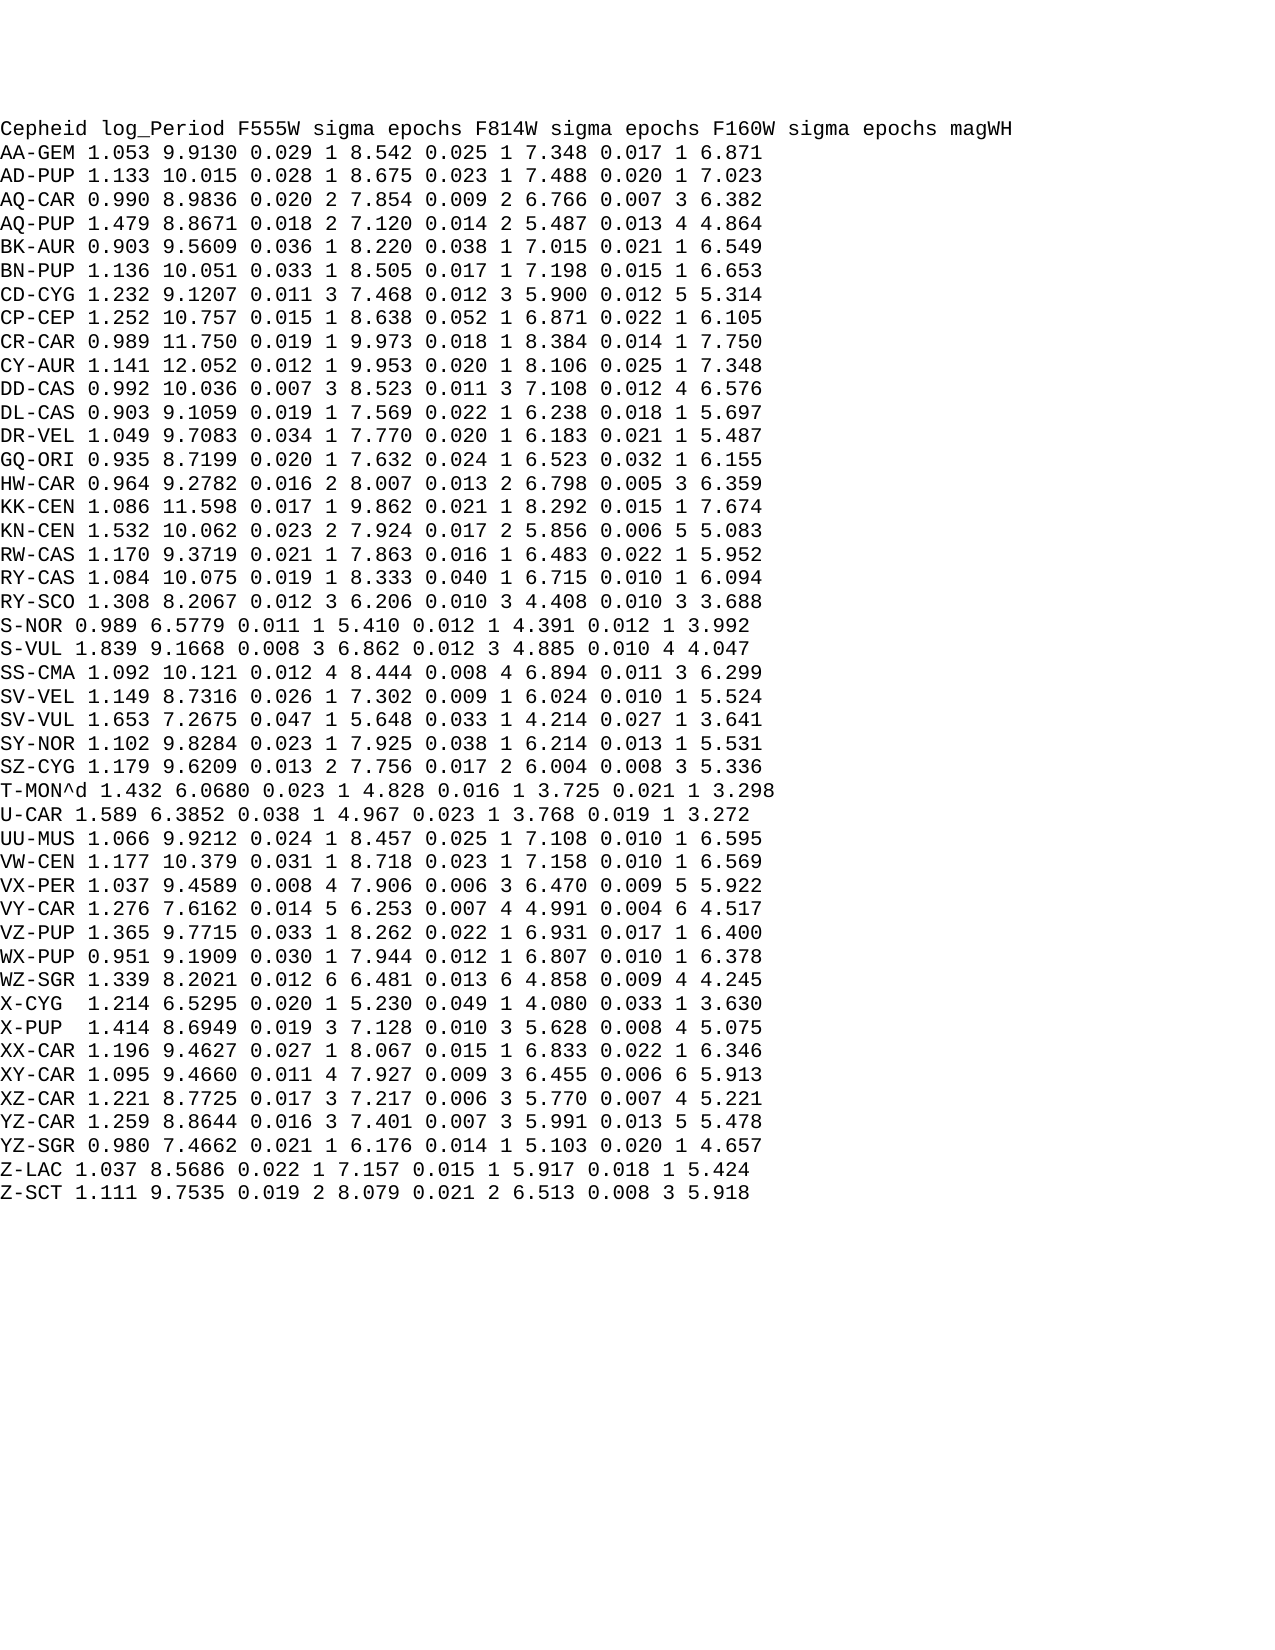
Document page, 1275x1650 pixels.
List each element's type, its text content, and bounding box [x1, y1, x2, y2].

text XX-CAR 1.196 9.4627 0.027 1 8.067 0.015 1 6.833 0.022 1 6.346 [0, 1040, 1275, 1064]
text CD-CYG 1.232 9.1207 0.011 3 7.468 0.012 3 5.900 0.012 5 5.314 [0, 284, 1275, 307]
text AD-PUP 1.133 10.015 0.028 1 8.675 0.023 1 7.488 0.020 1 7.023 [0, 165, 1275, 189]
text VW-CEN 1.177 10.379 0.031 1 8.718 0.023 1 7.158 0.010 1 6.569 [0, 851, 1275, 875]
text CP-CEP 1.252 10.757 0.015 1 8.638 0.052 1 6.871 0.022 1 6.105 [0, 307, 1275, 331]
text WX-PUP 0.951 9.1909 0.030 1 7.944 0.012 1 6.807 0.010 1 6.378 [0, 946, 1275, 969]
text RW-CAS 1.170 9.3719 0.021 1 7.863 0.016 1 6.483 0.022 1 5.952 [0, 544, 1275, 567]
text DD-CAS 0.992 10.036 0.007 3 8.523 0.011 3 7.108 0.012 4 6.576 [0, 378, 1275, 402]
text S-NOR 0.989 6.5779 0.011 1 5.410 0.012 1 4.391 0.012 1 3.992 [0, 615, 1275, 638]
text XZ-CAR 1.221 8.7725 0.017 3 7.217 0.006 3 5.770 0.007 4 5.221 [0, 1088, 1275, 1111]
text RY-CAS 1.084 10.075 0.019 1 8.333 0.040 1 6.715 0.010 1 6.094 [0, 567, 1275, 591]
text YZ-CAR 1.259 8.8644 0.016 3 7.401 0.007 3 5.991 0.013 5 5.478 [0, 1111, 1275, 1135]
text SZ-CYG 1.179 9.6209 0.013 2 7.756 0.017 2 6.004 0.008 3 5.336 [0, 757, 1275, 780]
text SV-VUL 1.653 7.2675 0.047 1 5.648 0.033 1 4.214 0.027 1 3.641 [0, 709, 1275, 733]
text WZ-SGR 1.339 8.2021 0.012 6 6.481 0.013 6 4.858 0.009 4 4.245 [0, 969, 1275, 993]
text BN-PUP 1.136 10.051 0.033 1 8.505 0.017 1 7.198 0.015 1 6.653 [0, 260, 1275, 284]
text XY-CAR 1.095 9.4660 0.011 4 7.927 0.009 3 6.455 0.006 6 5.913 [0, 1064, 1275, 1088]
text SS-CMA 1.092 10.121 0.012 4 8.444 0.008 4 6.894 0.011 3 6.299 [0, 662, 1275, 686]
text Z-LAC 1.037 8.5686 0.022 1 7.157 0.015 1 5.917 0.018 1 5.424 [0, 1158, 1275, 1182]
text X-CYG 1.214 6.5295 0.020 1 5.230 0.049 1 4.080 0.033 1 3.630 [0, 993, 1275, 1017]
text RY-SCO 1.308 8.2067 0.012 3 6.206 0.010 3 4.408 0.010 3 3.688 [0, 591, 1275, 615]
text Z-SCT 1.111 9.7535 0.019 2 8.079 0.021 2 6.513 0.008 3 5.918 [0, 1182, 1275, 1206]
text VY-CAR 1.276 7.6162 0.014 5 6.253 0.007 4 4.991 0.004 6 4.517 [0, 898, 1275, 922]
text CY-AUR 1.141 12.052 0.012 1 9.953 0.020 1 8.106 0.025 1 7.348 [0, 354, 1275, 378]
text SY-NOR 1.102 9.8284 0.023 1 7.925 0.038 1 6.214 0.013 1 5.531 [0, 733, 1275, 757]
text CR-CAR 0.989 11.750 0.019 1 9.973 0.018 1 8.384 0.014 1 7.750 [0, 331, 1275, 354]
text GQ-ORI 0.935 8.7199 0.020 1 7.632 0.024 1 6.523 0.032 1 6.155 [0, 449, 1275, 473]
text S-VUL 1.839 9.1668 0.008 3 6.862 0.012 3 4.885 0.010 4 4.047 [0, 638, 1275, 662]
text HW-CAR 0.964 9.2782 0.016 2 8.007 0.013 2 6.798 0.005 3 6.359 [0, 473, 1275, 496]
text AQ-PUP 1.479 8.8671 0.018 2 7.120 0.014 2 5.487 0.013 4 4.864 [0, 213, 1275, 236]
text Cepheid log_Period F555W sigma epochs F814W sigma epochs F160W sigma epochs magWH [0, 118, 1275, 142]
text AQ-CAR 0.990 8.9836 0.020 2 7.854 0.009 2 6.766 0.007 3 6.382 [0, 189, 1275, 213]
text KK-CEN 1.086 11.598 0.017 1 9.862 0.021 1 8.292 0.015 1 7.674 [0, 496, 1275, 520]
text VZ-PUP 1.365 9.7715 0.033 1 8.262 0.022 1 6.931 0.017 1 6.400 [0, 922, 1275, 946]
text DL-CAS 0.903 9.1059 0.019 1 7.569 0.022 1 6.238 0.018 1 5.697 [0, 402, 1275, 426]
text X-PUP 1.414 8.6949 0.019 3 7.128 0.010 3 5.628 0.008 4 5.075 [0, 1017, 1275, 1040]
text KN-CEN 1.532 10.062 0.023 2 7.924 0.017 2 5.856 0.006 5 5.083 [0, 520, 1275, 544]
text AA-GEM 1.053 9.9130 0.029 1 8.542 0.025 1 7.348 0.017 1 6.871 [0, 142, 1275, 165]
text UU-MUS 1.066 9.9212 0.024 1 8.457 0.025 1 7.108 0.010 1 6.595 [0, 827, 1275, 851]
text YZ-SGR 0.980 7.4662 0.021 1 6.176 0.014 1 5.103 0.020 1 4.657 [0, 1135, 1275, 1158]
text U-CAR 1.589 6.3852 0.038 1 4.967 0.023 1 3.768 0.019 1 3.272 [0, 804, 1275, 827]
text T-MON^d 1.432 6.0680 0.023 1 4.828 0.016 1 3.725 0.021 1 3.298 [0, 780, 1275, 804]
text SV-VEL 1.149 8.7316 0.026 1 7.302 0.009 1 6.024 0.010 1 5.524 [0, 686, 1275, 709]
text DR-VEL 1.049 9.7083 0.034 1 7.770 0.020 1 6.183 0.021 1 5.487 [0, 426, 1275, 449]
text VX-PER 1.037 9.4589 0.008 4 7.906 0.006 3 6.470 0.009 5 5.922 [0, 875, 1275, 898]
text BK-AUR 0.903 9.5609 0.036 1 8.220 0.038 1 7.015 0.021 1 6.549 [0, 236, 1275, 260]
